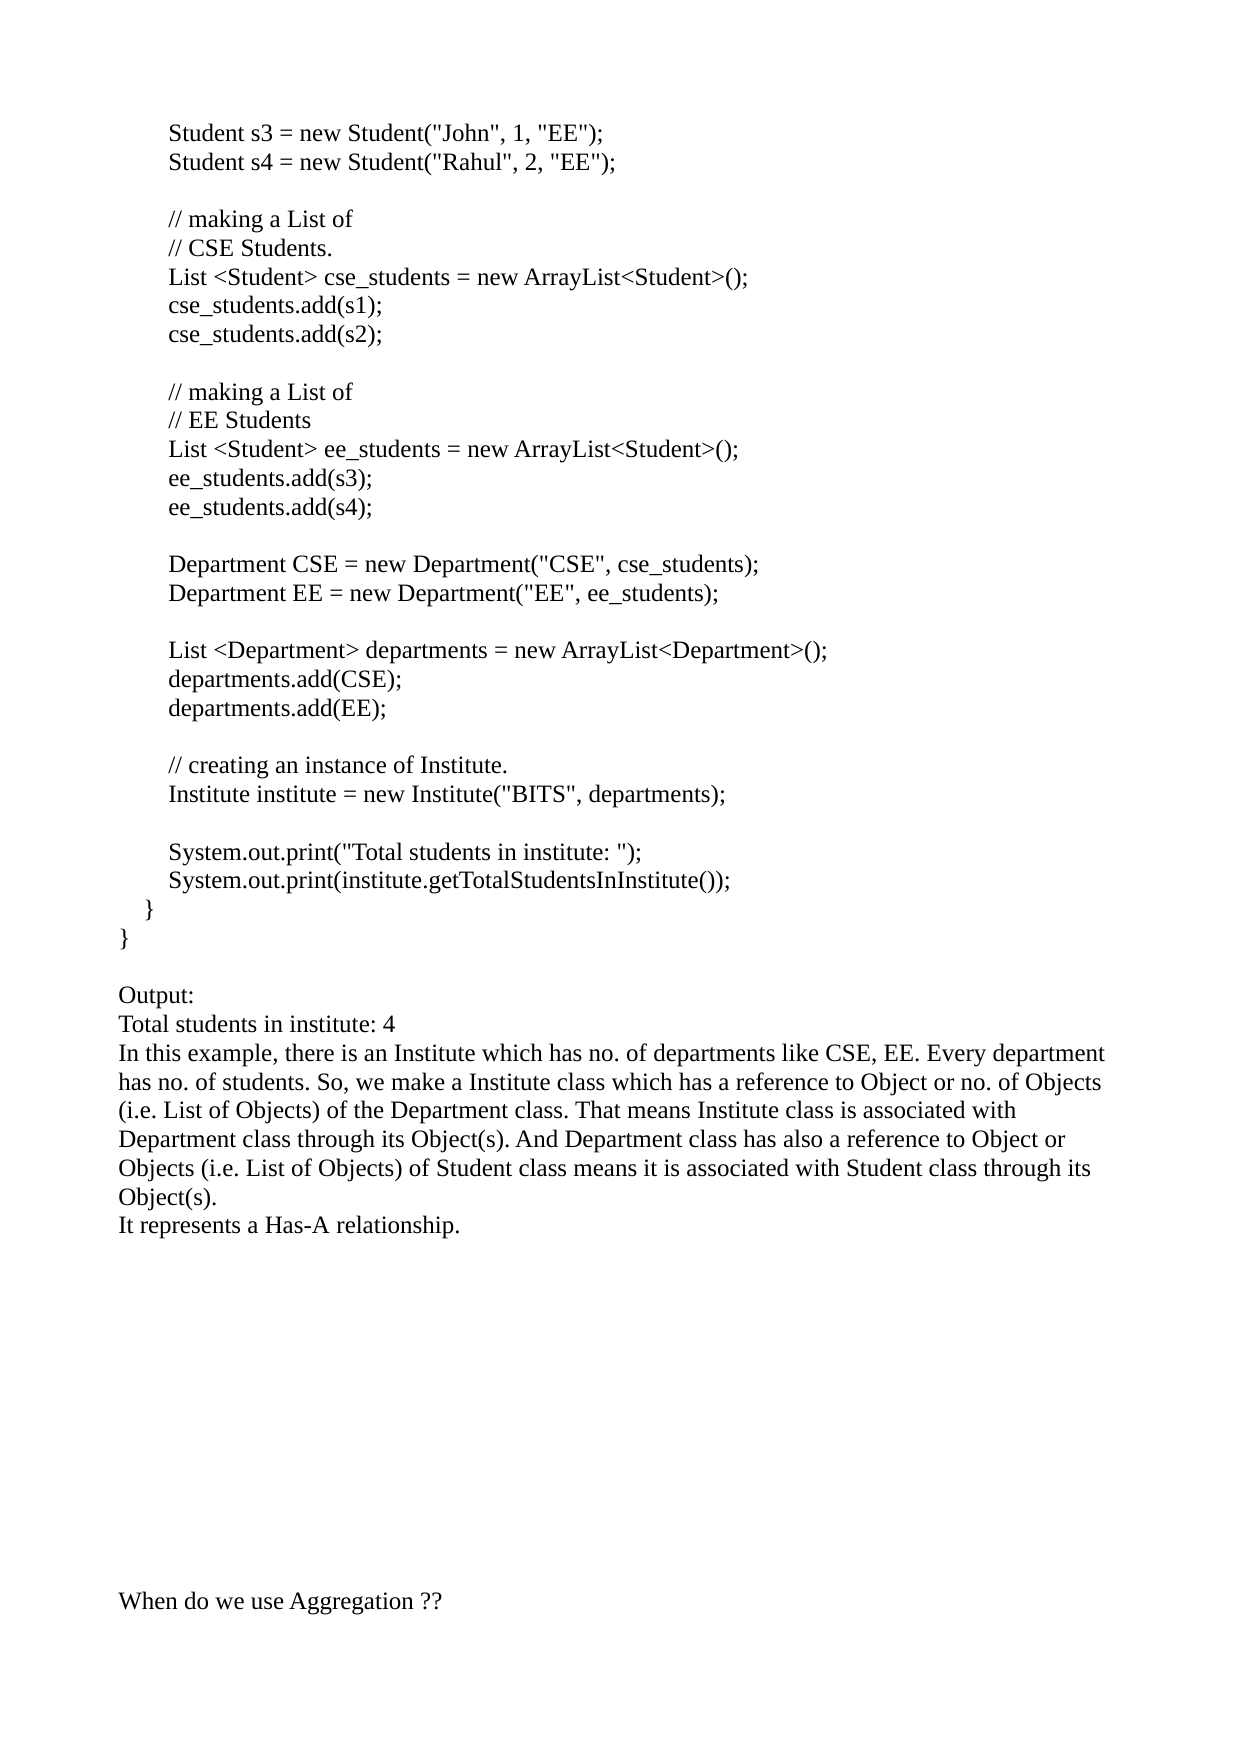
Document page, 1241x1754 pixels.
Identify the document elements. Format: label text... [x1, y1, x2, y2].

table_header Student s3 = new Student("John", 1, "EE"); Student s4 = new Student("Rahul", 2, "EE"); // making a List of // CSE Students. List <Student> cse_students = new ArrayList<Student>(); cse_students.add(s1); cse_students.add(s2); // making a List of // EE Students List <Student> ee_students = new ArrayList<Student>(); ee_students.add(s3); ee_students.add(s4); Department CSE = new Department("CSE", cse_students); Department EE = new Department("EE", ee_students); List <Department> departments = new ArrayList<Department>(); departments.add(CSE); departments.add(EE); // creating an instance of Institute. Institute institute = new Institute("BITS", departments); System.out.print("Total students in institute: "); System.out.print(institute.getTotalStudentsInInstitute()); } } [118, 118, 1074, 952]
text In this example, there is an Institute which has no. of departments like CSE, EE. Every department has no. of students. So, we make a Institute class which has a reference to Object or no. of Objects (i.e. List of Objects) of the Department class. That means Institute class is associated with Department class through its Object(s). And Department class has also a reference to Object or Objects (i.e. List of Objects) of Student class means it is associated with Student class through its Object(s). It represents a Has-A relationship. [118, 1038, 1122, 1586]
text Total students in institute: 4 [118, 1009, 1122, 1038]
text Output: [118, 981, 1122, 1009]
text When do we use Aggregation ?? [118, 1586, 1122, 1614]
